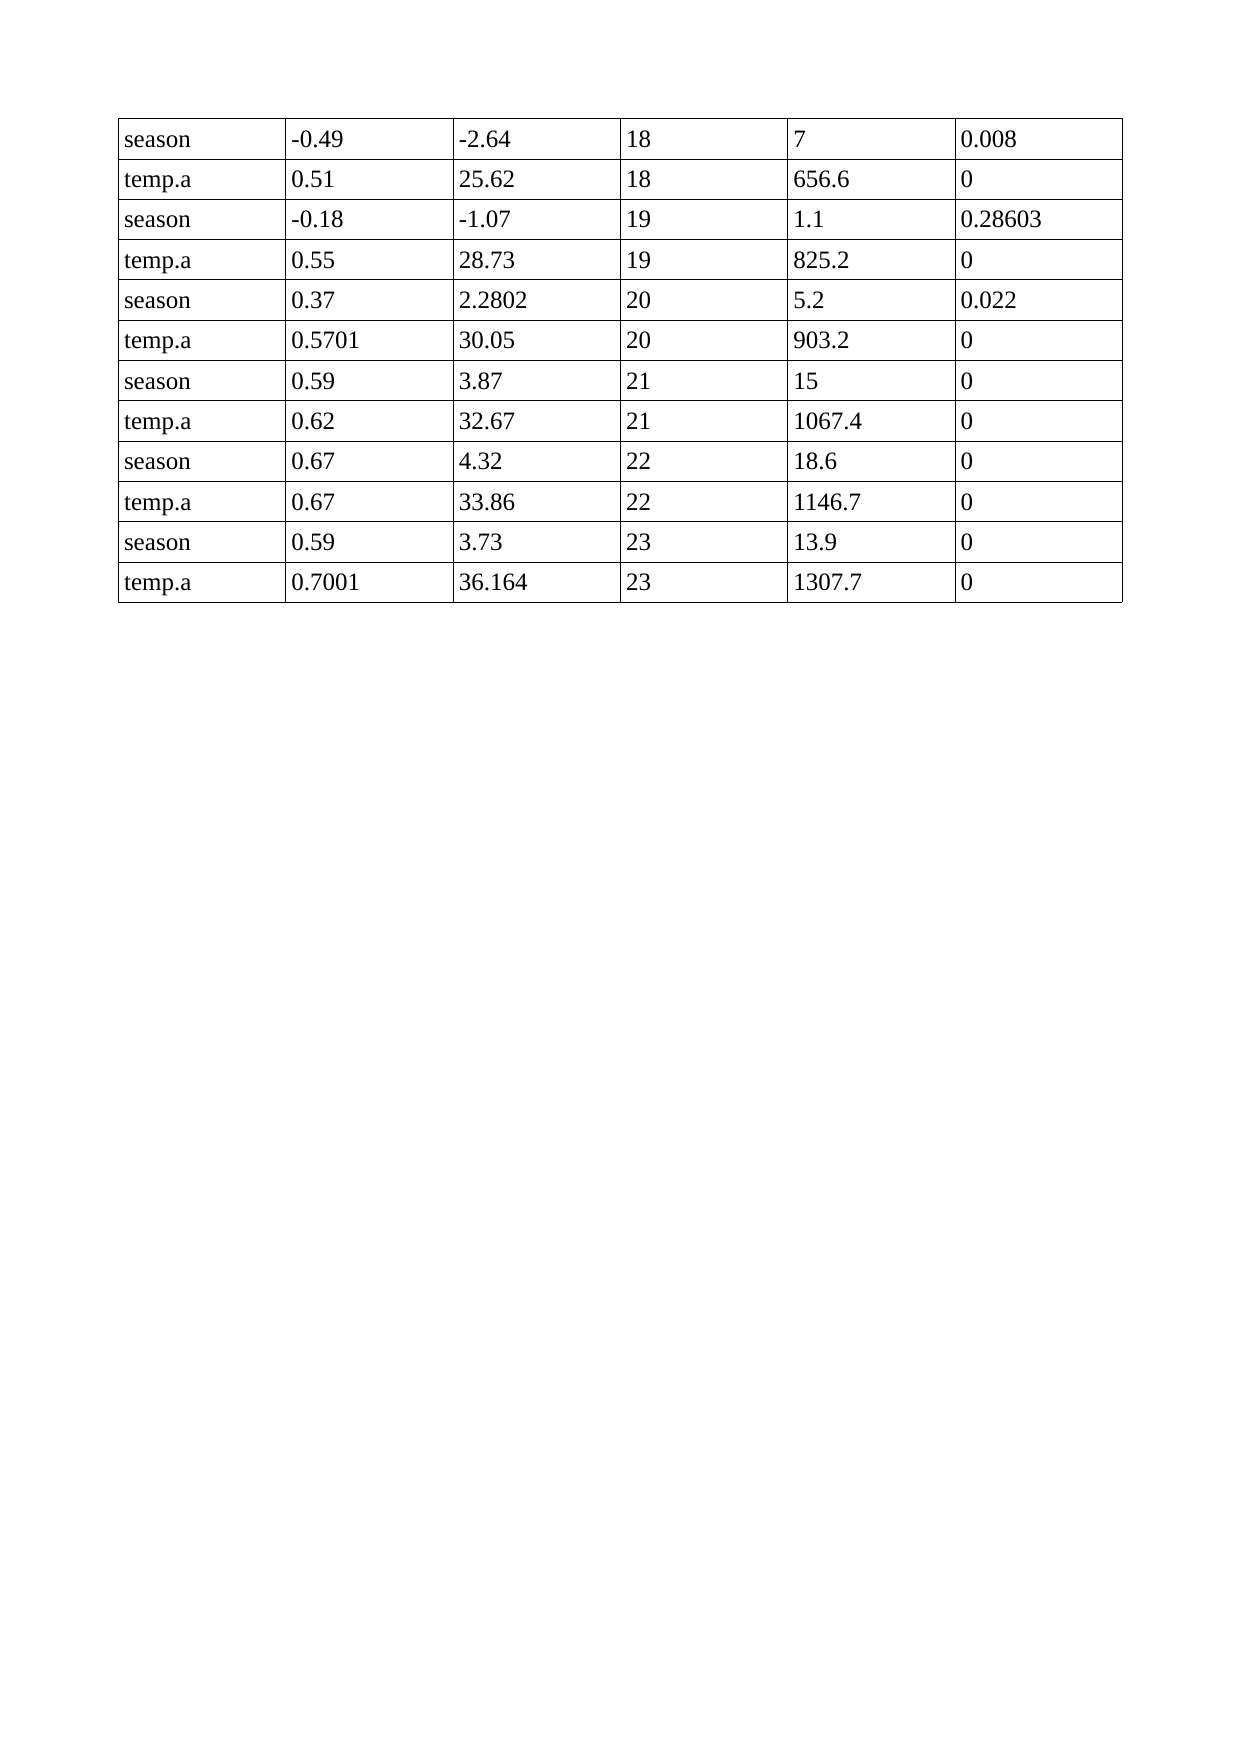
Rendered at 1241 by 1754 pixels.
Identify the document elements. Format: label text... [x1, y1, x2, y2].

table_cell 0 [956, 563, 1122, 602]
table_cell 0 [956, 442, 1122, 481]
table_cell 0 [956, 240, 1122, 279]
table_cell 33.86 [454, 482, 620, 521]
table_cell 0.51 [286, 160, 453, 199]
table_cell 20 [621, 280, 787, 320]
table_cell season [119, 522, 285, 562]
table_cell 15 [788, 361, 955, 400]
table_cell 0 [956, 401, 1122, 441]
table_cell 0 [956, 160, 1122, 199]
table_cell temp.a [119, 563, 285, 602]
table_cell 7 [788, 119, 955, 158]
table_cell 25.62 [454, 160, 620, 199]
table_cell 1307.7 [788, 563, 955, 602]
table_cell 0 [956, 321, 1122, 360]
table_cell 18.6 [788, 442, 955, 481]
table_cell temp.a [119, 401, 285, 441]
table_cell 0 [956, 361, 1122, 400]
table_cell 22 [621, 482, 787, 521]
table_cell 21 [621, 401, 787, 441]
table_cell 18 [621, 160, 787, 199]
table_cell 0.28603 [956, 200, 1122, 239]
table_cell 0.37 [286, 280, 453, 320]
table_cell 32.67 [454, 401, 620, 441]
table_cell -0.49 [286, 119, 453, 158]
table_cell temp.a [119, 160, 285, 199]
table_cell -2.64 [454, 119, 620, 158]
table_cell 0 [956, 522, 1122, 562]
table_cell 2.2802 [454, 280, 620, 320]
table_cell 0.67 [286, 442, 453, 481]
table_cell 23 [621, 522, 787, 562]
table_cell 5.2 [788, 280, 955, 320]
table_cell 0.55 [286, 240, 453, 279]
table_cell 1.1 [788, 200, 955, 239]
table_cell 0.7001 [286, 563, 453, 602]
table_cell 36.164 [454, 563, 620, 602]
table_cell season [119, 442, 285, 481]
table_cell temp.a [119, 240, 285, 279]
table_cell temp.a [119, 321, 285, 360]
table_cell 0.59 [286, 361, 453, 400]
table_cell 4.32 [454, 442, 620, 481]
table_cell 0.022 [956, 280, 1122, 320]
table_cell season [119, 280, 285, 320]
table_cell 23 [621, 563, 787, 602]
table_cell 3.73 [454, 522, 620, 562]
table_cell 30.05 [454, 321, 620, 360]
table_cell 19 [621, 240, 787, 279]
table_cell 18 [621, 119, 787, 158]
table_cell 13.9 [788, 522, 955, 562]
table_cell 28.73 [454, 240, 620, 279]
table_cell 656.6 [788, 160, 955, 199]
table_cell 903.2 [788, 321, 955, 360]
table_cell -0.18 [286, 200, 453, 239]
table_cell 0.67 [286, 482, 453, 521]
table_cell 19 [621, 200, 787, 239]
table_cell season [119, 119, 285, 158]
table_cell 1067.4 [788, 401, 955, 441]
table_cell 21 [621, 361, 787, 400]
table_cell season [119, 200, 285, 239]
table_cell 0.59 [286, 522, 453, 562]
table_cell 825.2 [788, 240, 955, 279]
table_cell 22 [621, 442, 787, 481]
table_cell temp.a [119, 482, 285, 521]
table_cell 0.5701 [286, 321, 453, 360]
table_cell 3.87 [454, 361, 620, 400]
table_cell 0 [956, 482, 1122, 521]
table_cell 1146.7 [788, 482, 955, 521]
table_cell -1.07 [454, 200, 620, 239]
table_cell 0.008 [956, 119, 1122, 158]
table_cell 20 [621, 321, 787, 360]
table_cell season [119, 361, 285, 400]
table_cell 0.62 [286, 401, 453, 441]
